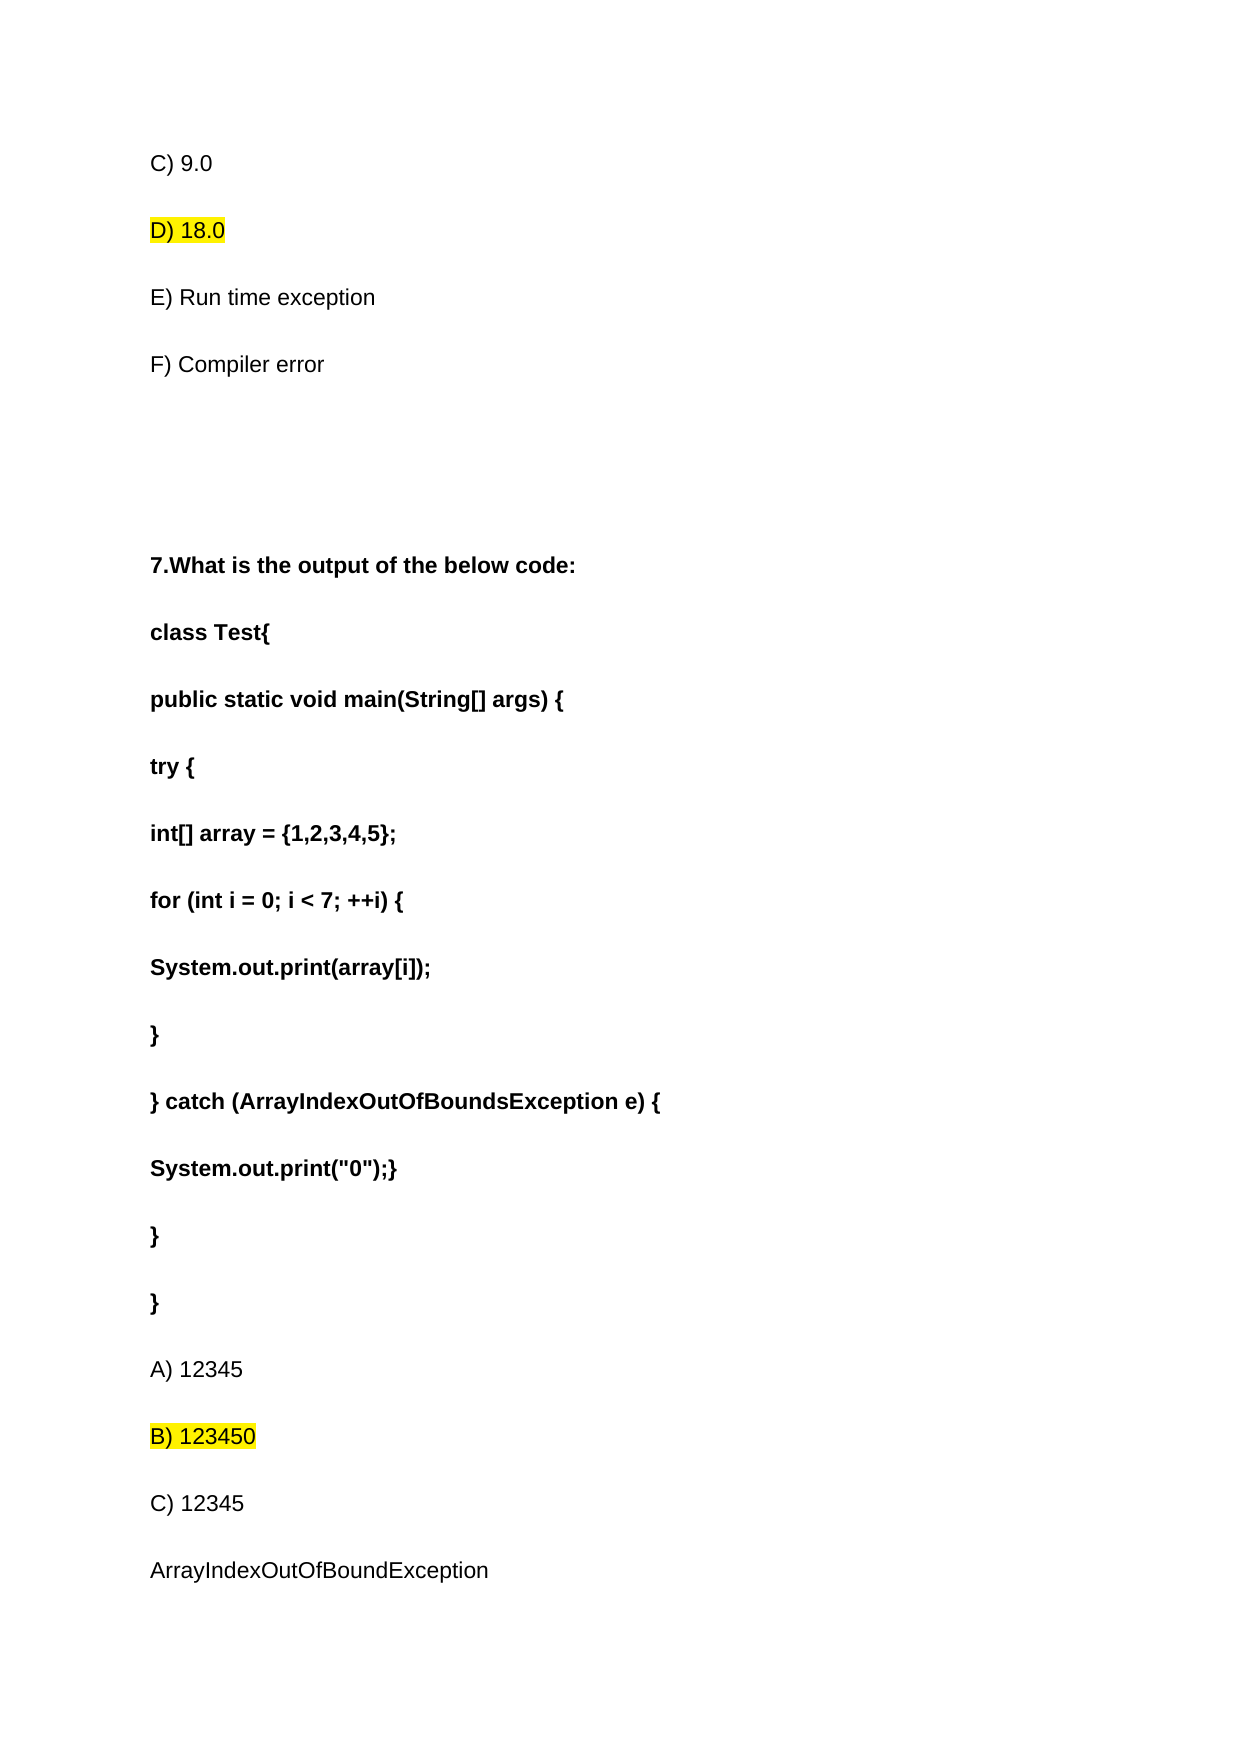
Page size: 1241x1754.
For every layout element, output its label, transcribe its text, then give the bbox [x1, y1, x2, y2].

text System.out.print(array[i]); [150, 954, 1090, 980]
text public static void main(String[] args) { [150, 686, 1090, 712]
text F) Compiler error [150, 351, 1090, 377]
text System.out.print("0");} [150, 1155, 1090, 1181]
text } [150, 1222, 1090, 1248]
text try { [150, 753, 1090, 779]
text A) 12345 [150, 1356, 1090, 1382]
text } catch (ArrayIndexOutOfBoundsException e) { [150, 1088, 1090, 1114]
text D) 18.0 [150, 217, 1090, 243]
text int[] array = {1,2,3,4,5}; [150, 820, 1090, 846]
text ArrayIndexOutOfBoundException [150, 1557, 1090, 1583]
text } [150, 1289, 1090, 1315]
text B) 123450 [150, 1423, 1090, 1449]
text } [150, 1021, 1090, 1047]
text C) 12345 [150, 1489, 1090, 1516]
text C) 9.0 [150, 150, 1090, 176]
text for (int i = 0; i < 7; ++i) { [150, 887, 1090, 913]
text class Test{ [150, 619, 1090, 645]
text E) Run time exception [150, 284, 1090, 310]
text 7.What is the output of the below code: [150, 552, 1090, 578]
